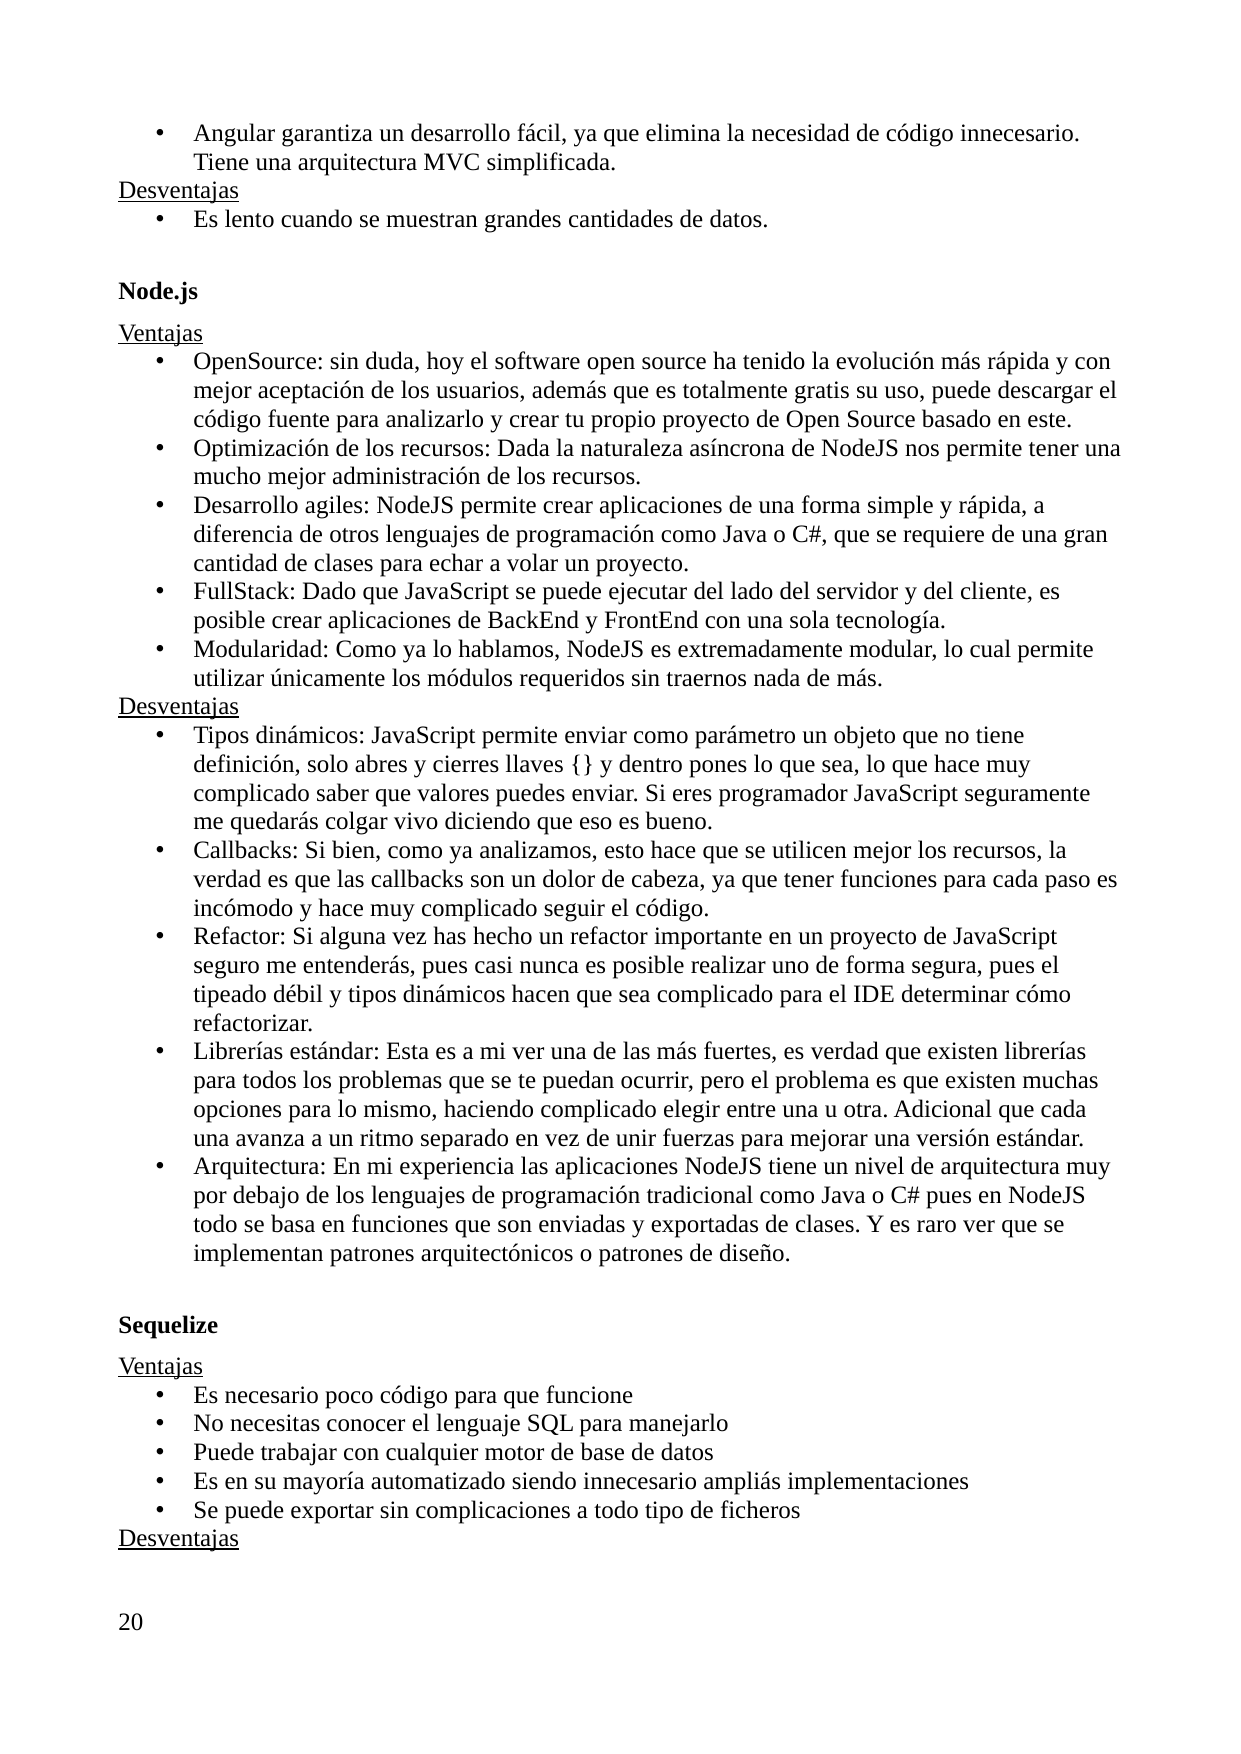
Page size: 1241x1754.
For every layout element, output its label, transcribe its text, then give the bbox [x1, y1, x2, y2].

text Desventajas [118, 1523, 1122, 1552]
text Ventajas [118, 1351, 1122, 1380]
list FullStack: Dado que JavaScript se puede ejecutar del lado del servidor y del cliente, es posible crear aplicaciones de BackEnd y FrontEnd con una sola tecnología. [156, 576, 1122, 634]
list Arquitectura: En mi experiencia las aplicaciones NodeJS tiene un nivel de arquitectura muy por debajo de los lenguajes de programación tradicional como Java o C# pues en NodeJS todo se basa en funciones que son enviadas y exportadas de clases. Y es raro ver que se implementan patrones arquitectónicos o patrones de diseño. [156, 1151, 1122, 1266]
text Desventajas [118, 176, 1122, 204]
list Se puede exportar sin complicaciones a todo tipo de ficheros [156, 1495, 1122, 1523]
list Puede trabajar con cualquier motor de base de datos [156, 1437, 1122, 1466]
list Es necesario poco código para que funcione [156, 1380, 1122, 1408]
list Modularidad: Como ya lo hablamos, NodeJS es extremadamente modular, lo cual permite utilizar únicamente los módulos requeridos sin traernos nada de más. [156, 634, 1122, 691]
list OpenSource: sin duda, hoy el software open source ha tenido la evolución más rápida y con mejor aceptación de los usuarios, además que es totalmente gratis su uso, puede descargar el código fuente para analizarlo y crear tu propio proyecto de Open Source basado en este. [156, 346, 1122, 433]
subtitle Sequelize [118, 1310, 1122, 1338]
list Callbacks: Si bien, como ya analizamos, esto hace que se utilicen mejor los recursos, la verdad es que las callbacks son un dolor de cabeza, ya que tener funciones para cada paso es incómodo y hace muy complicado seguir el código. [156, 835, 1122, 921]
list No necesitas conocer el lenguaje SQL para manejarlo [156, 1408, 1122, 1437]
list Refactor: Si alguna vez has hecho un refactor importante en un proyecto de JavaScript seguro me entenderás, pues casi nunca es posible realizar uno de forma segura, pues el tipeado débil y tipos dinámicos hacen que sea complicado para el IDE determinar cómo refactorizar. [156, 921, 1122, 1036]
text Desventajas [118, 691, 1122, 720]
text Ventajas [118, 318, 1122, 346]
list Es en su mayoría automatizado siendo innecesario ampliás implementaciones [156, 1466, 1122, 1495]
list Es lento cuando se muestran grandes cantidades de datos. [156, 204, 1122, 233]
list Optimización de los recursos: Dada la naturaleza asíncrona de NodeJS nos permite tener una mucho mejor administración de los recursos. [156, 433, 1122, 490]
list Tipos dinámicos: JavaScript permite enviar como parámetro un objeto que no tiene definición, solo abres y cierres llaves {} y dentro pones lo que sea, lo que hace muy complicado saber que valores puedes enviar. Si eres programador JavaScript seguramente me quedarás colgar vivo diciendo que eso es bueno. [156, 720, 1122, 835]
subtitle Node.js [118, 276, 1122, 305]
list Desarrollo agiles: NodeJS permite crear aplicaciones de una forma simple y rápida, a diferencia de otros lenguajes de programación como Java o C#, que se requiere de una gran cantidad de clases para echar a volar un proyecto. [156, 490, 1122, 576]
list Angular garantiza un desarrollo fácil, ya que elimina la necesidad de código innecesario. Tiene una arquitectura MVC simplificada. [156, 118, 1122, 176]
list Librerías estándar: Esta es a mi ver una de las más fuertes, es verdad que existen librerías para todos los problemas que se te puedan ocurrir, pero el problema es que existen muchas opciones para lo mismo, haciendo complicado elegir entre una u otra. Adicional que cada una avanza a un ritmo separado en vez de unir fuerzas para mejorar una versión estándar. [156, 1036, 1122, 1151]
